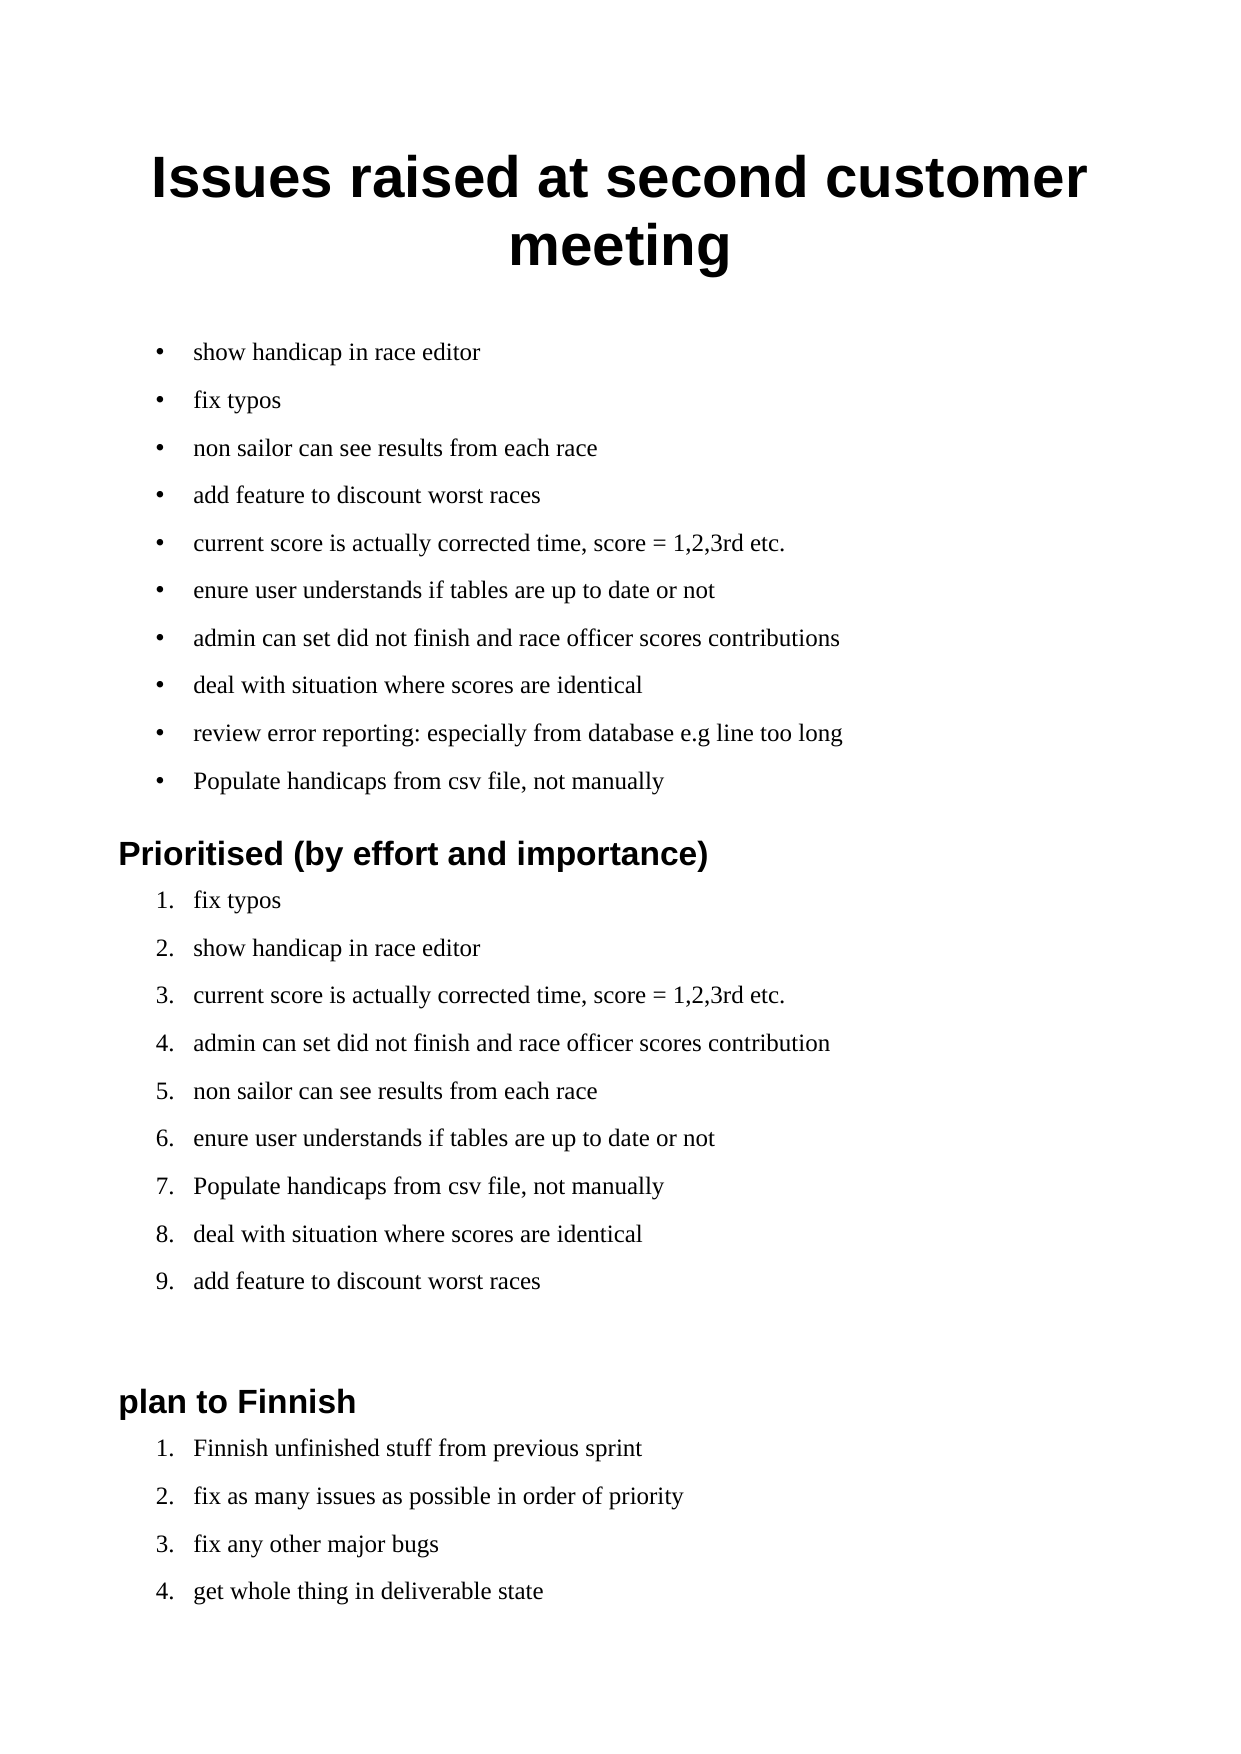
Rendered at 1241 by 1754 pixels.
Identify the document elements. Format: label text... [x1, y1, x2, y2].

list add feature to discount worst races [156, 480, 1122, 509]
subtitle Prioritised (by effort and importance) [118, 834, 1122, 873]
list admin can set did not finish and race officer scores contributions [156, 623, 1122, 652]
list Finnish unfinished stuff from previous sprint [156, 1433, 1122, 1462]
subtitle plan to Finnish [118, 1382, 1122, 1421]
list fix typos [156, 885, 1122, 914]
title Issues raised at second customer meeting [118, 143, 1122, 277]
list show handicap in race editor [156, 933, 1122, 962]
list deal with situation where scores are identical [156, 1219, 1122, 1247]
list non sailor can see results from each race [156, 433, 1122, 461]
list Populate handicaps from csv file, not manually [156, 766, 1122, 794]
list Populate handicaps from csv file, not manually [156, 1171, 1122, 1200]
list add feature to discount worst races [156, 1266, 1122, 1295]
list current score is actually corrected time, score = 1,2,3rd etc. [156, 981, 1122, 1009]
list non sailor can see results from each race [156, 1076, 1122, 1104]
list deal with situation where scores are identical [156, 671, 1122, 699]
list enure user understands if tables are up to date or not [156, 575, 1122, 604]
list show handicap in race editor [156, 337, 1122, 366]
list enure user understands if tables are up to date or not [156, 1123, 1122, 1152]
list get whole thing in deliverable state [156, 1576, 1122, 1605]
list fix typos [156, 385, 1122, 414]
list review error reporting: especially from database e.g line too long [156, 718, 1122, 747]
list admin can set did not finish and race officer scores contribution [156, 1028, 1122, 1057]
list fix as many issues as possible in order of priority [156, 1481, 1122, 1510]
list current score is actually corrected time, score = 1,2,3rd etc. [156, 528, 1122, 557]
list fix any other major bugs [156, 1529, 1122, 1557]
